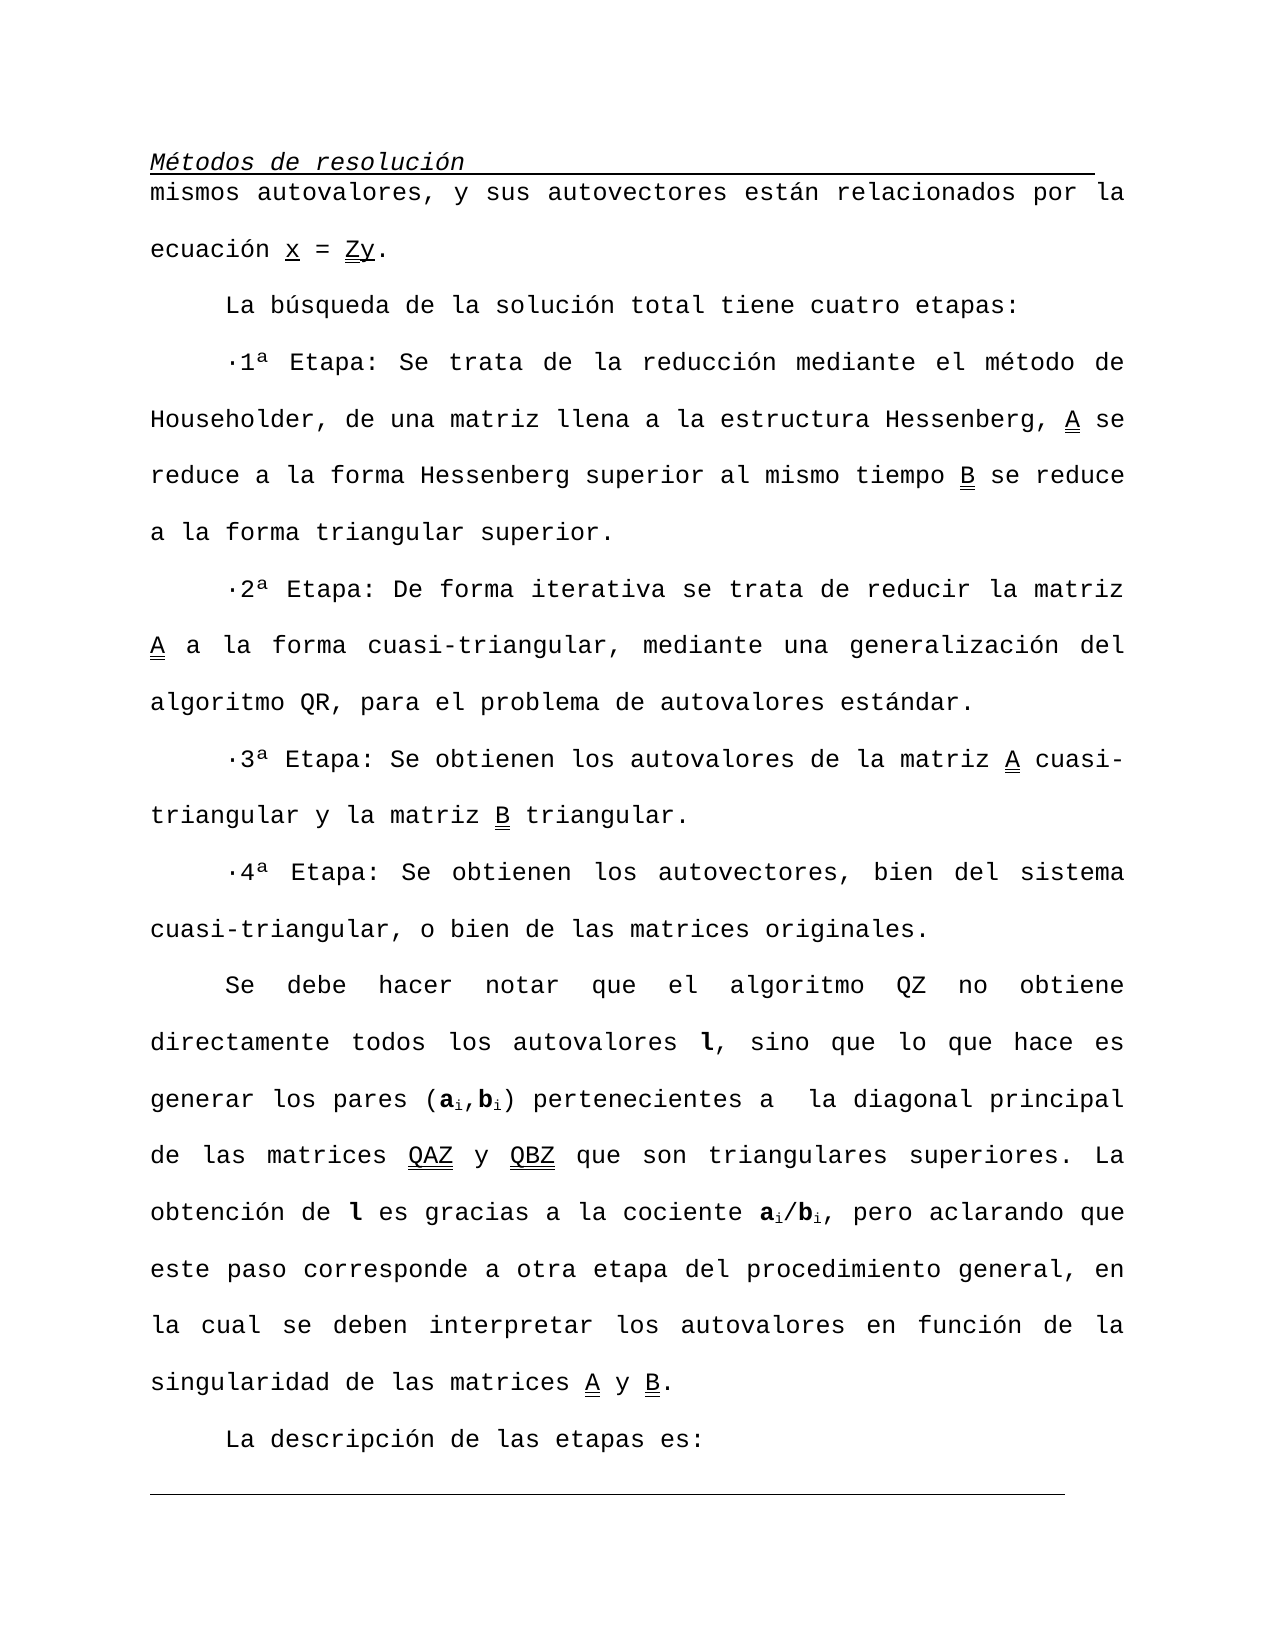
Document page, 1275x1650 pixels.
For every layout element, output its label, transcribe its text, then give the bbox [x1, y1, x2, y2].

text ·4ª Etapa: Se obtienen los autovectores, bien del sistema cuasi-triangular, o bien de las matrices originales. [150, 859, 1125, 944]
text La descripción de las etapas es: [150, 1426, 1125, 1454]
text mismos autovalores, y sus autovectores están relacionados por la ecuación x = Zy. [150, 179, 1125, 264]
text ·2ª Etapa: De forma iterativa se trata de reducir la matriz A a la forma cuasi-triangular, mediante una generalización del algoritmo QR, para el problema de autovalores estándar. [150, 576, 1125, 718]
text ·1ª Etapa: Se trata de la reducción mediante el método de Householder, de una matriz llena a la estructura Hessenberg, A se reduce a la forma Hessenberg superior al mismo tiempo B se reduce a la forma triangular superior. [150, 349, 1125, 548]
text La búsqueda de la solución total tiene cuatro etapas: [150, 293, 1125, 321]
text Se debe hacer notar que el algoritmo QZ no obtiene directamente todos los autovalores l, sino que lo que hace es generar los pares (ai,bi) pertenecientes a la diagonal principal de las matrices QAZ y QBZ que son triangulares superiores. La obtención de l es gracias a la cociente ai/bi, pero aclarando que este paso corresponde a otra etapa del procedimiento general, en la cual se deben interpretar los autovalores en función de la singularidad de las matrices A y B. [150, 973, 1125, 1398]
text ·3ª Etapa: Se obtienen los autovalores de la matriz A cuasi-triangular y la matriz B triangular. [150, 746, 1125, 831]
